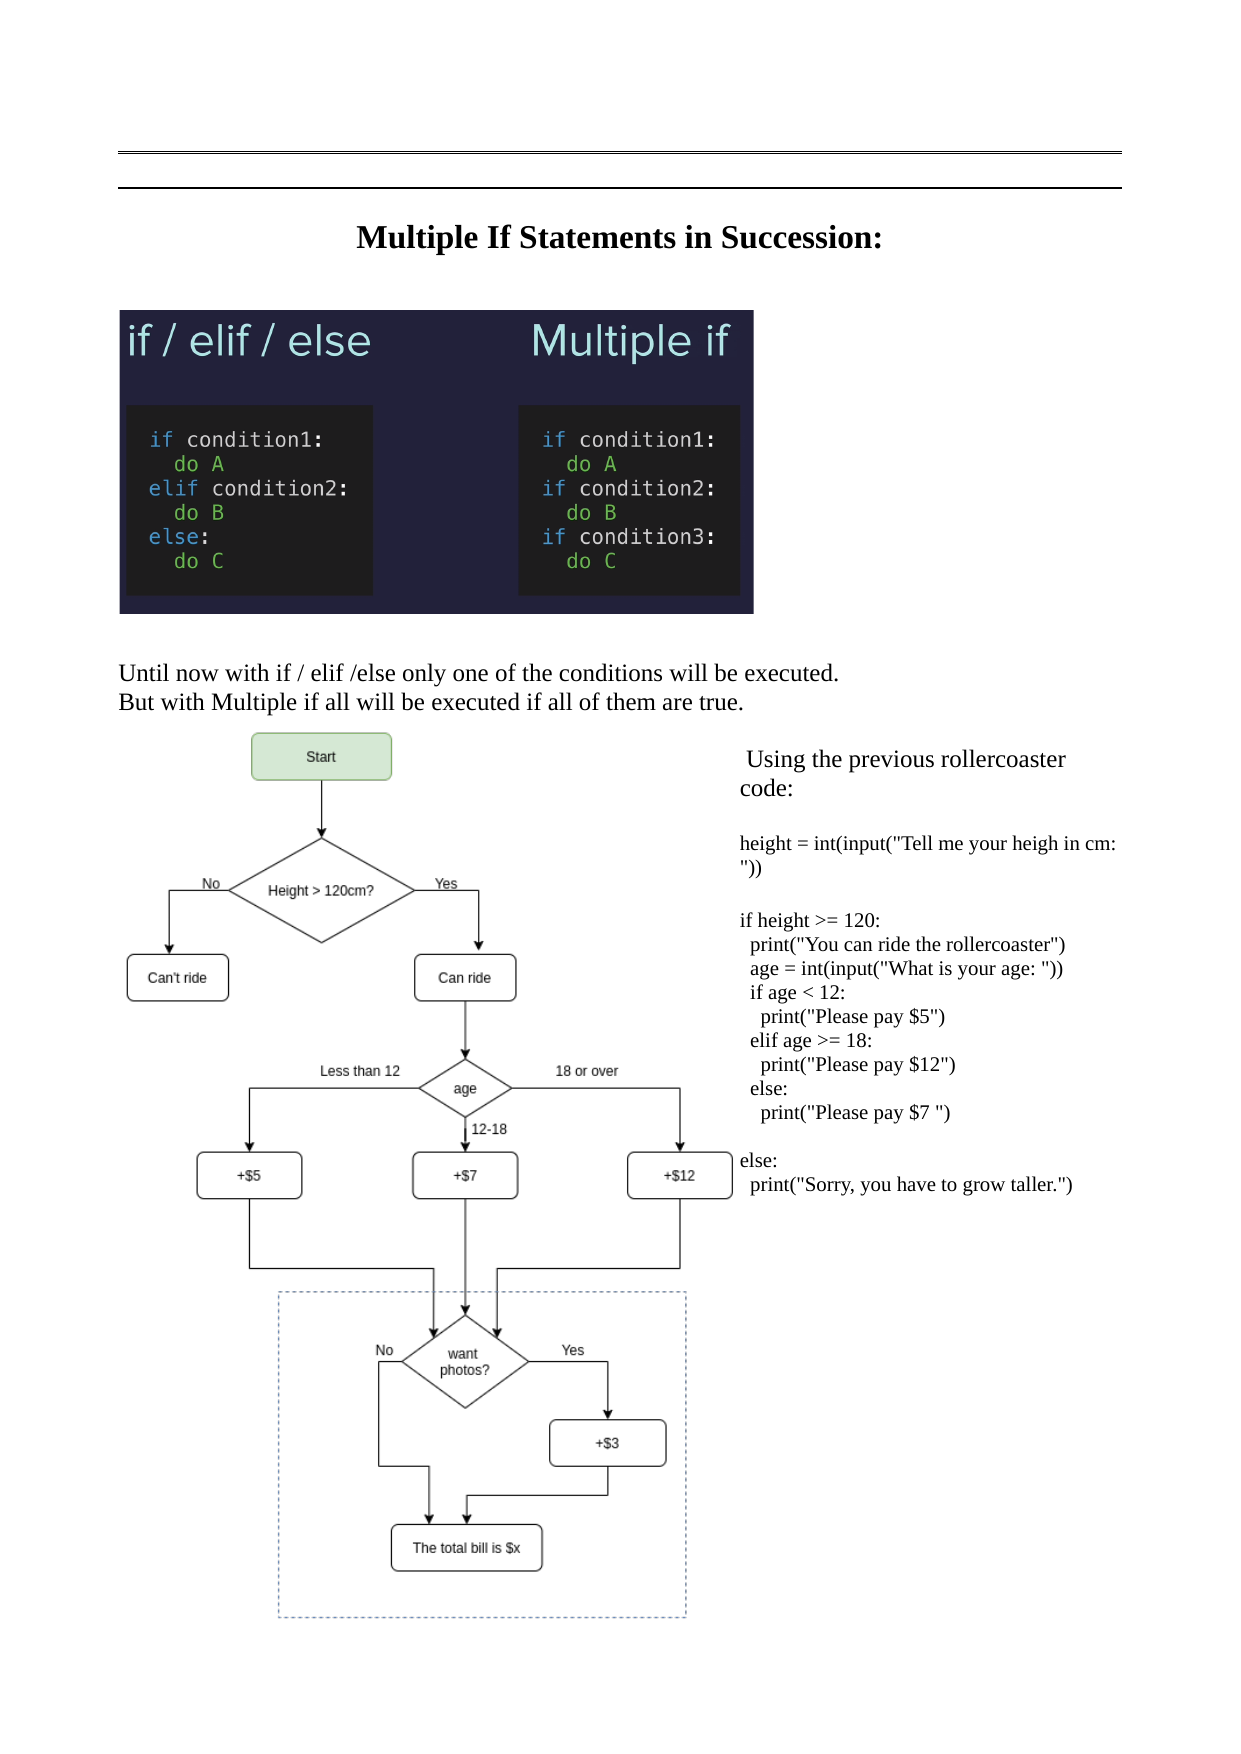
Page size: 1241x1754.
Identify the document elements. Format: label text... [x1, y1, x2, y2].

text else: [740, 1076, 1122, 1100]
text height = int(input("Tell me your heigh in cm: ")) [740, 831, 1122, 879]
text Using the previous rollercoaster code: [740, 744, 1122, 802]
text print("Sorry, you have to grow taller.") [740, 1172, 1122, 1196]
text if height >= 120: [740, 908, 1122, 932]
text print("Please pay $7 ") [740, 1100, 1122, 1124]
text Until now with if / elif /else only one of the conditions will be executed. [118, 658, 1122, 687]
text else: [740, 1148, 1122, 1172]
text if age < 12: [740, 980, 1122, 1004]
text print("You can ride the rollercoaster") [740, 932, 1122, 956]
picture [121, 727, 740, 1624]
text Multiple If Statements in Succession: [118, 217, 1122, 256]
text print("Please pay $5") [740, 1004, 1122, 1028]
picture [119, 310, 754, 614]
text age = int(input("What is your age: ")) [740, 956, 1122, 980]
text elif age >= 18: [740, 1028, 1122, 1052]
text But with Multiple if all will be executed if all of them are true. [118, 687, 1122, 716]
text print("Please pay $12") [740, 1052, 1122, 1076]
